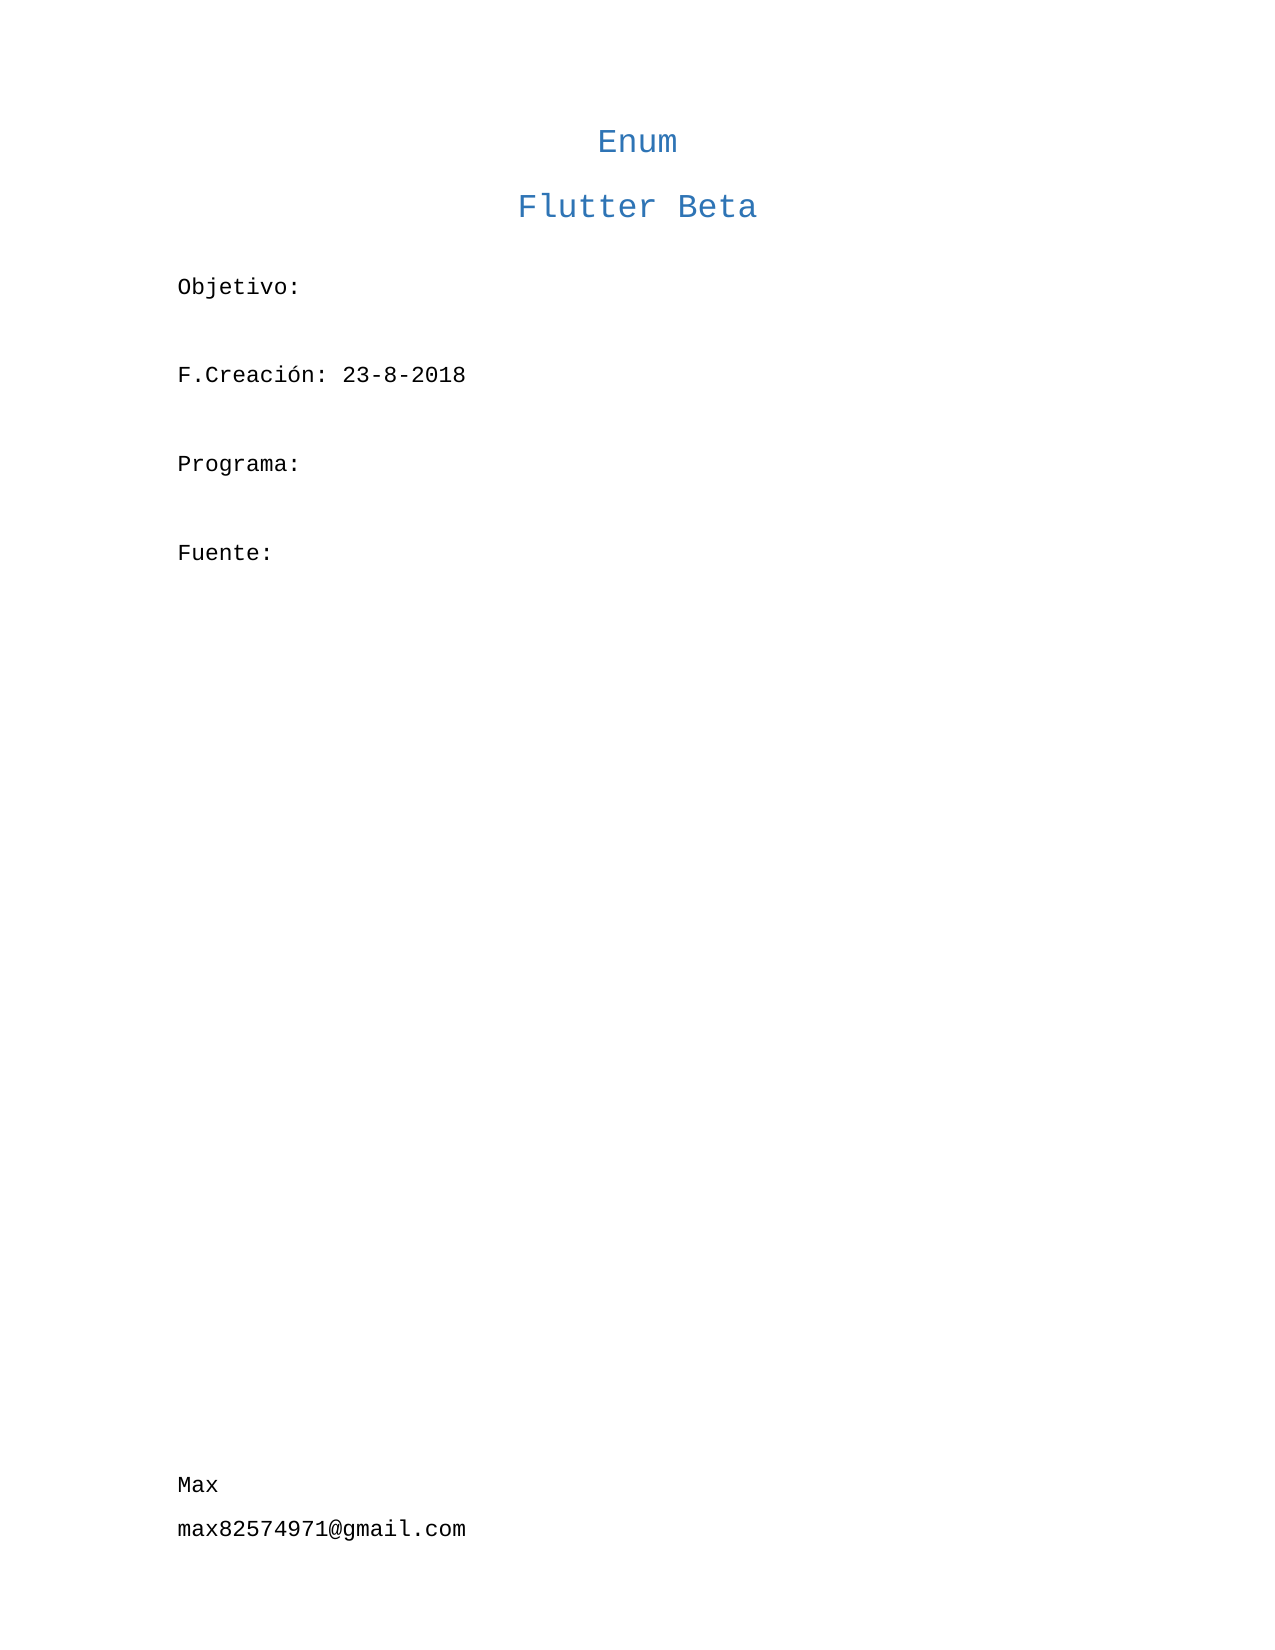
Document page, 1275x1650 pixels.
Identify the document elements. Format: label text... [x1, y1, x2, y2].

text Max [177, 1473, 1098, 1499]
text Fuente: [177, 541, 1098, 567]
text Programa: [177, 452, 1098, 478]
text F.Creación: 23-8-2018 [177, 364, 1098, 390]
subtitle Flutter Beta [177, 190, 1098, 228]
subtitle Enum [177, 125, 1098, 163]
text max82574971@gmail.com [177, 1517, 1098, 1543]
text Objetivo: [177, 275, 1098, 301]
